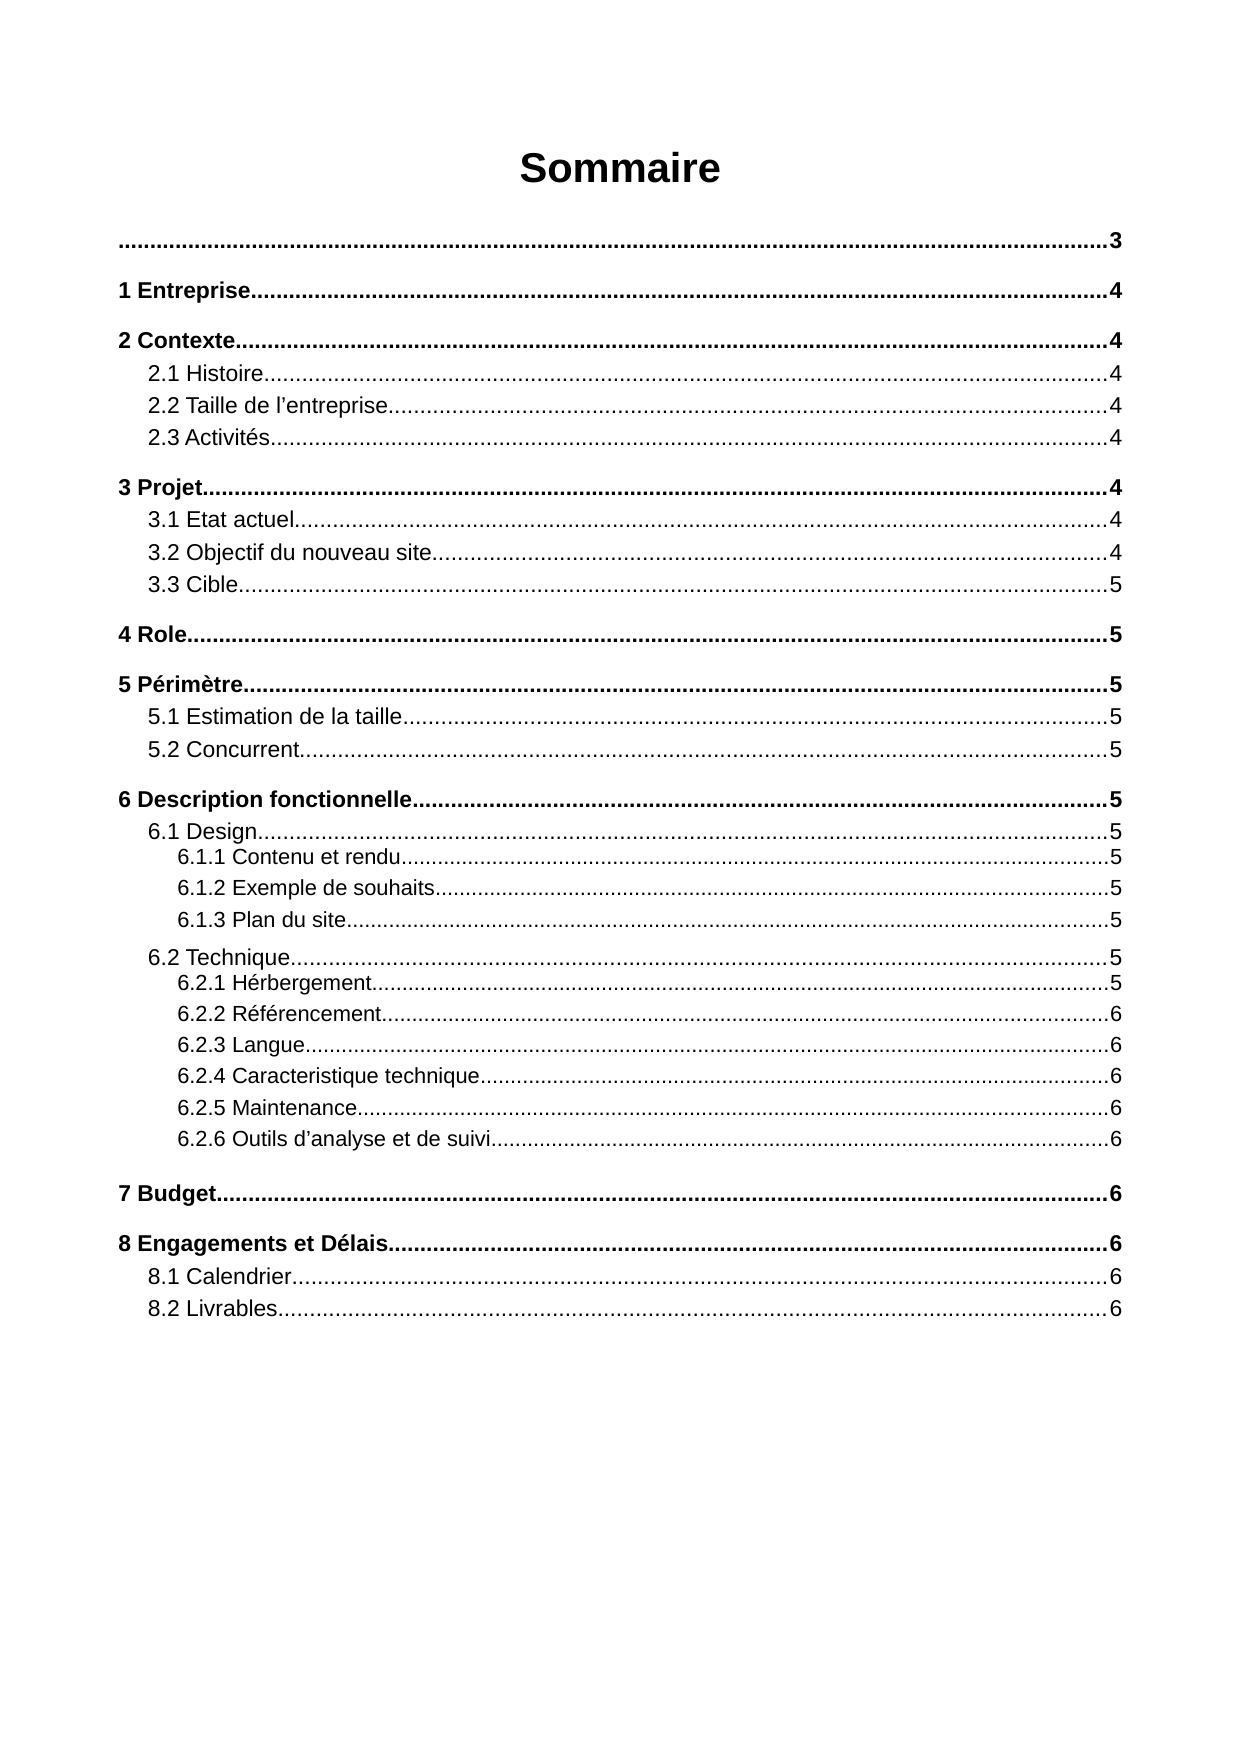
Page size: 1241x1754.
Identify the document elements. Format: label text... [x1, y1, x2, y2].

text 3 [118, 227, 1122, 253]
text 5.2 Concurrent 5 [148, 736, 1122, 762]
text 6.1.2 Exemple de souhaits 5 [177, 875, 1122, 901]
text 6.2.2 Référencement 6 [177, 1001, 1122, 1026]
text 6.1 Design 5 [148, 818, 1122, 844]
text 6.1.3 Plan du site 5 [177, 906, 1122, 932]
text 3.3 Cible 5 [148, 571, 1122, 597]
text 4 Role 5 [118, 621, 1122, 647]
text 2.2 Taille de l’entreprise 4 [148, 392, 1122, 418]
subtitle Sommaire [118, 143, 1122, 191]
text 6.1.1 Contenu et rendu 5 [177, 844, 1122, 869]
text 6 Description fonctionnelle 5 [118, 786, 1122, 812]
text 3 Projet 4 [118, 474, 1122, 500]
text 6.2.3 Langue 6 [177, 1032, 1122, 1057]
text 6.2.6 Outils d’analyse et de suivi 6 [177, 1126, 1122, 1151]
text 3.1 Etat actuel 4 [148, 506, 1122, 533]
text 8 Engagements et Délais 6 [118, 1230, 1122, 1257]
text 3.2 Objectif du nouveau site 4 [148, 539, 1122, 565]
text 2 Contexte 4 [118, 327, 1122, 353]
text 6.2.5 Maintenance 6 [177, 1094, 1122, 1120]
text 2.1 Histoire 4 [148, 359, 1122, 386]
text 5 Périmètre 5 [118, 671, 1122, 697]
text 7 Budget 6 [118, 1180, 1122, 1207]
text 5.1 Estimation de la taille 5 [148, 703, 1122, 729]
text 8.2 Livrables 6 [148, 1295, 1122, 1321]
text 8.1 Calendrier 6 [148, 1263, 1122, 1289]
text 6.2 Technique 5 [148, 943, 1122, 970]
text 2.3 Activités 4 [148, 424, 1122, 450]
text 1 Entreprise 4 [118, 277, 1122, 303]
text 6.2.1 Hérbergement 5 [177, 970, 1122, 995]
text 6.2.4 Caracteristique technique 6 [177, 1063, 1122, 1088]
